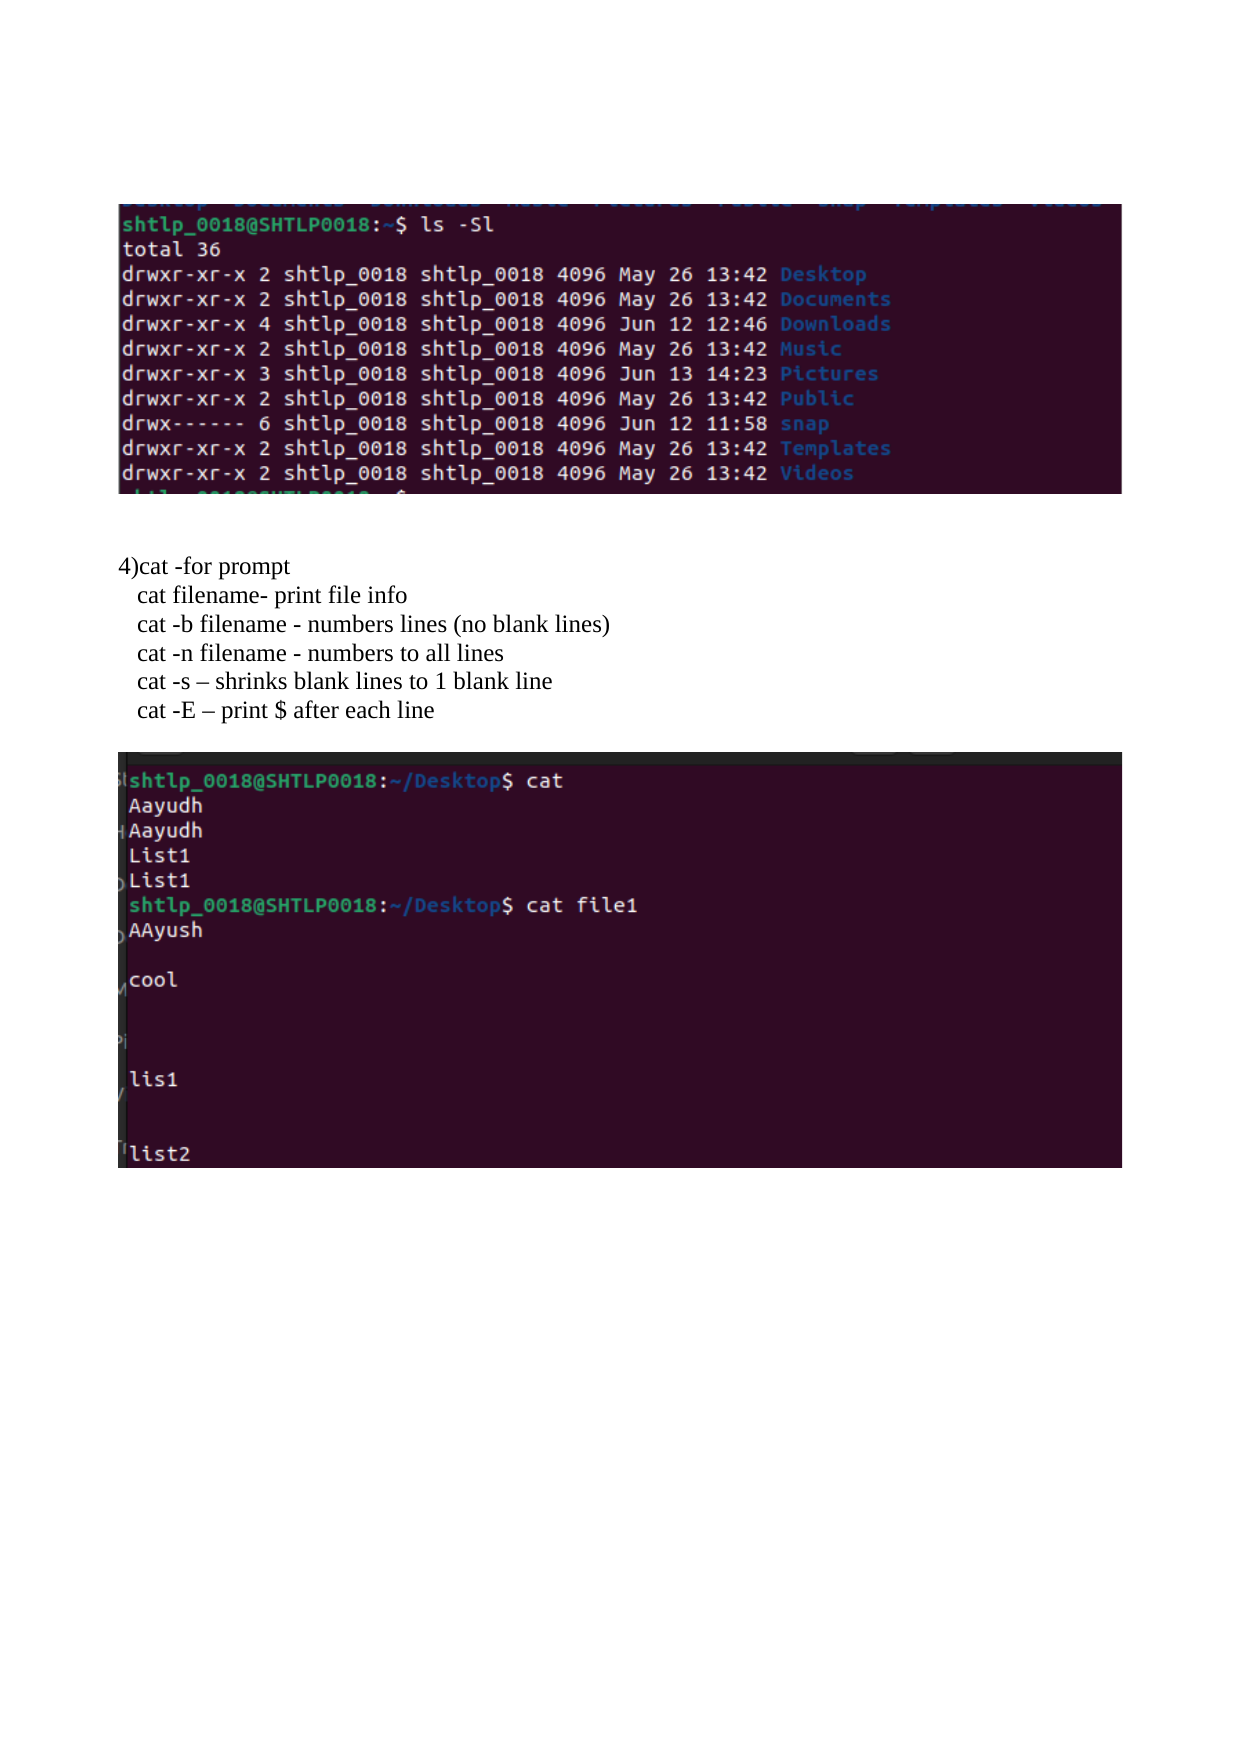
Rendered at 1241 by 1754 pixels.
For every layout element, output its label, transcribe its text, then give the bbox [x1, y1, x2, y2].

text cat -E – print $ after each line [118, 695, 1122, 724]
text 4)cat -for prompt [118, 551, 1122, 580]
text cat -s – shrinks blank lines to 1 blank line [118, 666, 1122, 695]
text cat -b filename - numbers lines (no blank lines) [118, 609, 1122, 638]
text cat filename- print file info [118, 580, 1122, 609]
picture [118, 204, 1123, 494]
text cat -n filename - numbers to all lines [118, 638, 1122, 666]
picture [118, 752, 1123, 1168]
